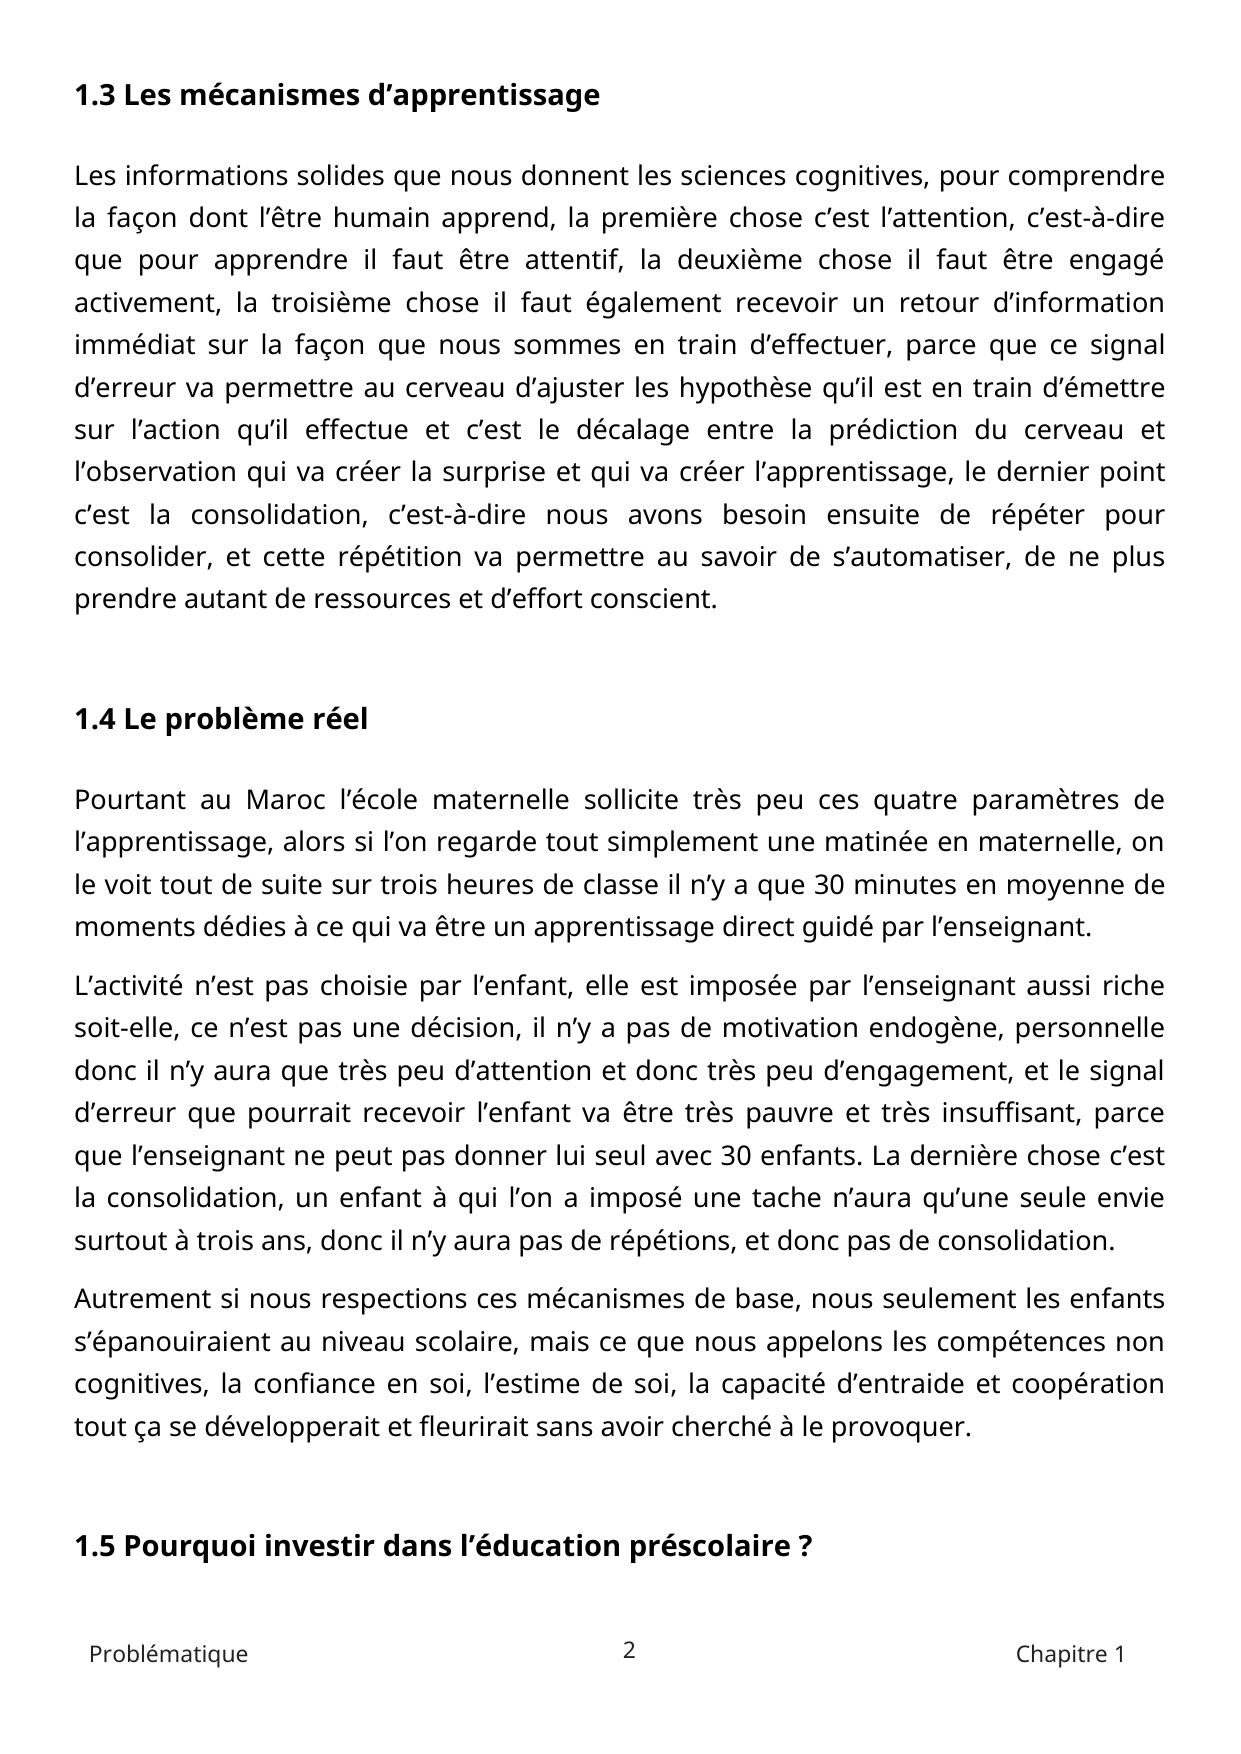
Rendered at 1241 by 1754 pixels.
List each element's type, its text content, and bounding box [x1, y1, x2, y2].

text L’activité n’est pas choisie par l’enfant, elle est imposée par l’enseignant aussi riche soit-elle, ce n’est pas une décision, il n’y a pas de motivation endogène, personnelle donc il n’y aura que très peu d’attention et donc très peu d’engagement, et le signal d’erreur que pourrait recevoir l’enfant va être très pauvre et très insuffisant, parce que l’enseignant ne peut pas donner lui seul avec 30 enfants. La dernière chose c’est la consolidation, un enfant à qui l’on a imposé une tache n’aura qu’une seule envie surtout à trois ans, donc il n’y aura pas de répétions, et donc pas de consolidation. [74, 967, 1167, 1258]
text Les informations solides que nous donnent les sciences cognitives, pour comprendre la façon dont l’être humain apprend, la première chose c’est l’attention, c’est-à-dire que pour apprendre il faut être attentif, la deuxième chose il faut être engagé activement, la troisième chose il faut également recevoir un retour d’information immédiat sur la façon que nous sommes en train d’effectuer, parce que ce signal d’erreur va permettre au cerveau d’ajuster les hypothèse qu’il est en train d’émettre sur l’action qu’il effectue et c’est le décalage entre la prédiction du cerveau et l’observation qui va créer la surprise et qui va créer l’apprentissage, le dernier point c’est la consolidation, c’est-à-dire nous avons besoin ensuite de répéter pour consolider, et cette répétition va permettre au savoir de s’automatiser, de ne plus prendre autant de ressources et d’effort conscient. [74, 156, 1167, 617]
text 1.5 Pourquoi investir dans l’éducation préscolaire ? [74, 1525, 1167, 1565]
text Autrement si nous respections ces mécanismes de base, nous seulement les enfants s’épanouiraient au niveau scolaire, mais ce que nous appelons les compétences non cognitives, la confiance en soi, l’estime de soi, la capacité d’entraide et coopération tout ça se développerait et fleurirait sans avoir cherché à le provoquer. [74, 1280, 1167, 1444]
text Pourtant au Maroc l’école maternelle sollicite très peu ces quatre paramètres de l’apprentissage, alors si l’on regarde tout simplement une matinée en maternelle, on le voit tout de suite sur trois heures de classe il n’y a que 30 minutes en moyenne de moments dédies à ce qui va être un apprentissage direct guidé par l’enseignant. [74, 780, 1167, 944]
text 1.3 Les mécanismes d’apprentissage [74, 74, 1167, 113]
text 1.4 Le problème réel [74, 698, 1167, 738]
